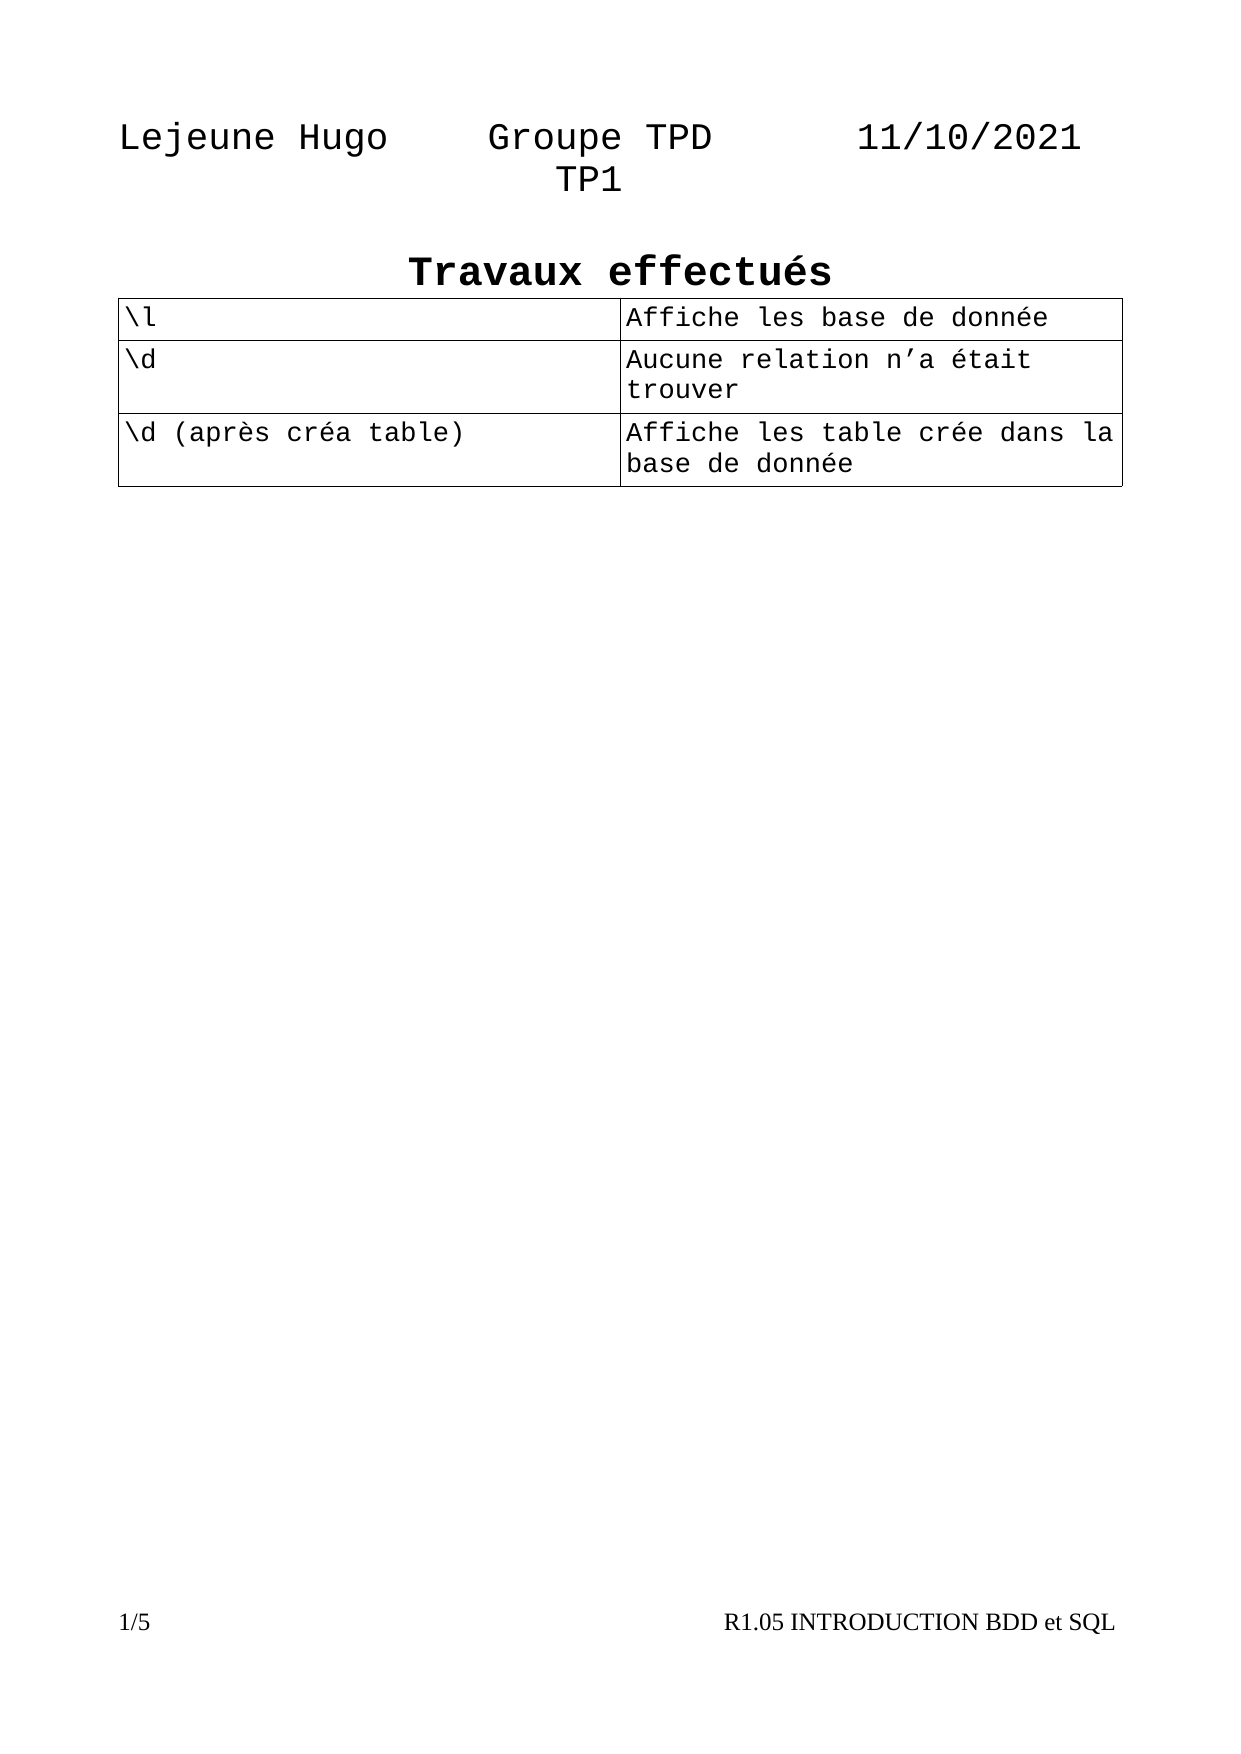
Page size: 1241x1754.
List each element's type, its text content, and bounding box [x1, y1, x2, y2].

text Travaux effectués [118, 250, 1122, 297]
table_cell Affiche les table crée dans la base de donnée [621, 414, 1122, 486]
text TP1 [118, 161, 1122, 203]
table_cell Aucune relation n’a était trouver [621, 341, 1122, 413]
table_cell \d (après créa table) [119, 414, 620, 486]
table_header Affiche les base de donnée [621, 299, 1122, 340]
table_header \l [119, 299, 620, 340]
table_cell \d [119, 341, 620, 413]
text Lejeune Hugo Groupe TPD 11/10/2021 [118, 118, 1122, 161]
